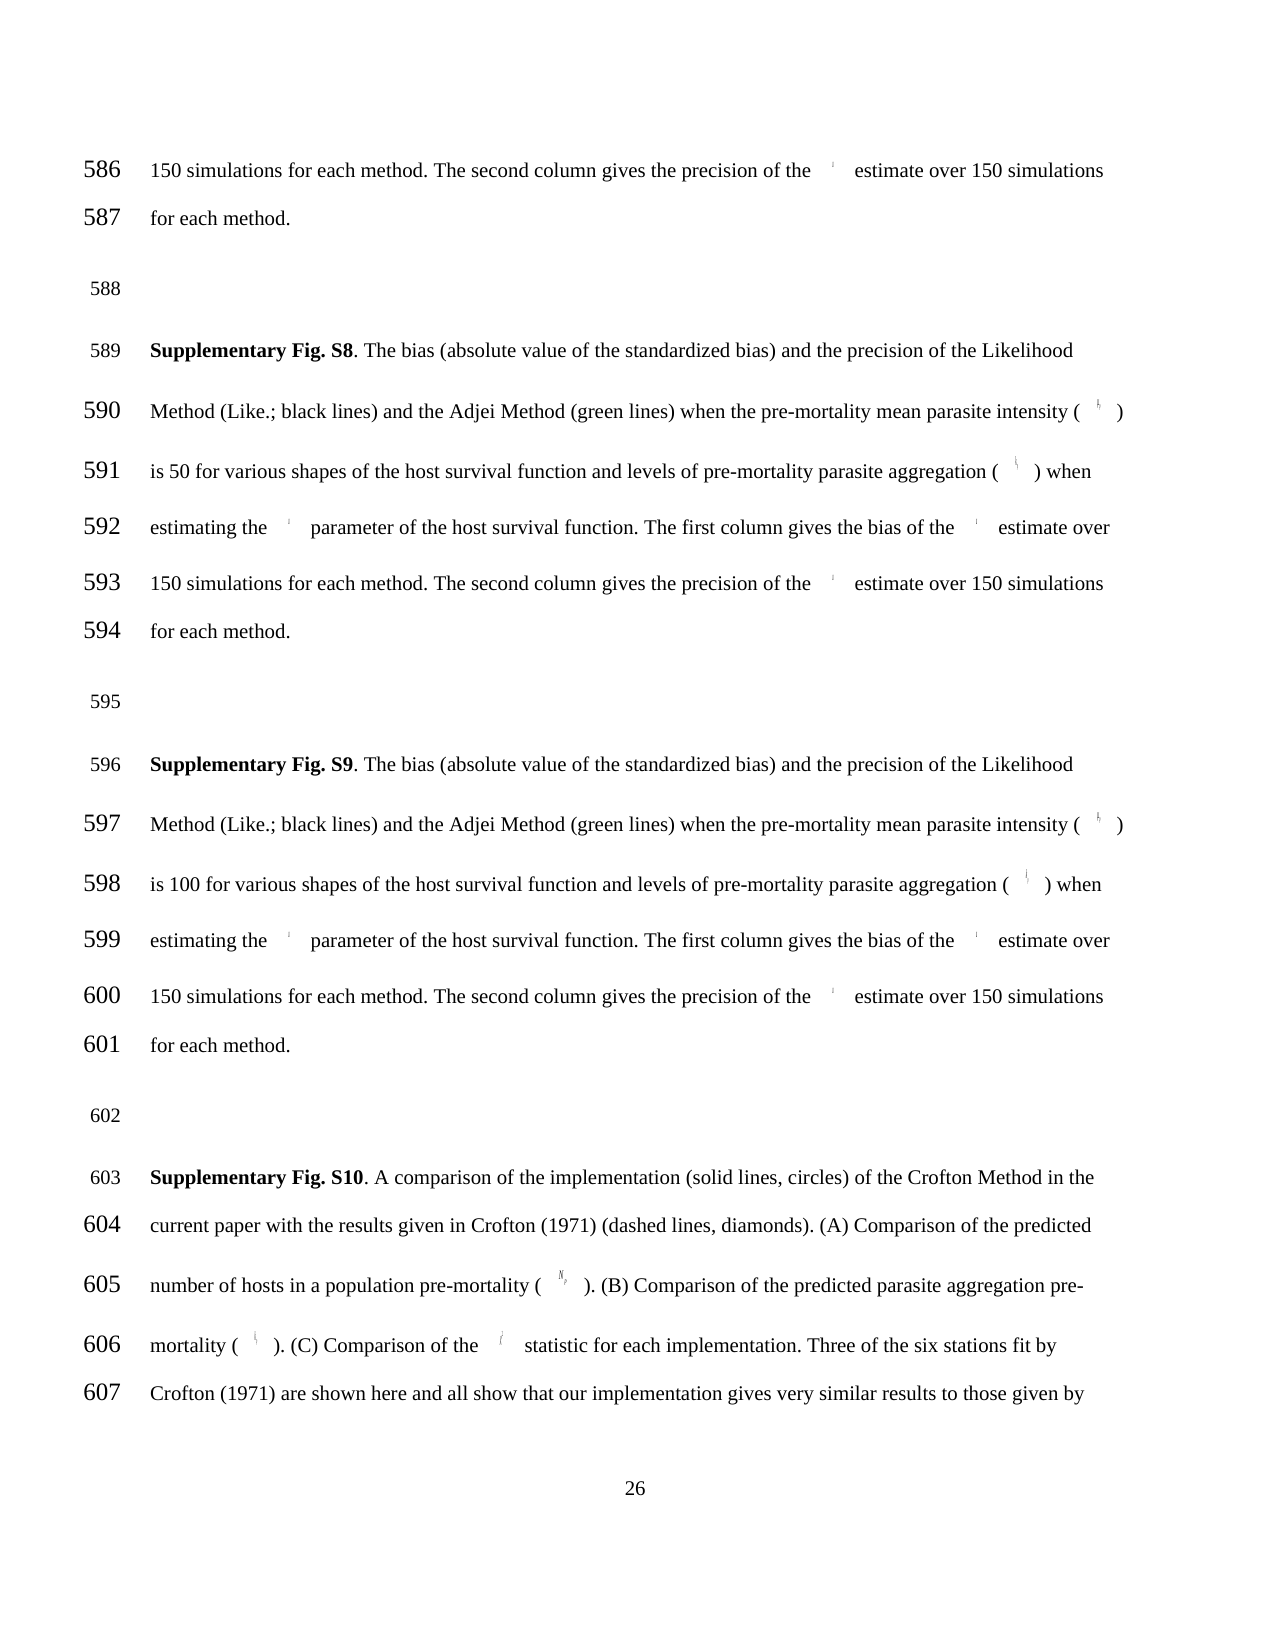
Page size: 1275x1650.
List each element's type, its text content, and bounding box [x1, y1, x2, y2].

text Supplementary Fig. S9. The bias (absolute value of the standardized bias) and the precision of the Likelihood Method (Like.; black lines) and the Adjei Method (green lines) when the pre-mortality mean parasite intensity () is 100 for various shapes of the host survival function and levels of pre-mortality parasite aggregation () when estimating the parameter of the host survival function. The first column gives the bias of the estimate over 150 simulations for each method. The second column gives the precision of the estimate over 150 simulations for each method. [150, 752, 1125, 1057]
text Supplementary Fig. S7. The bias (absolute value of the standardized bias) and the precision of the Likelihood Method (Like.; black lines) and the Adjei Method (green lines) when the pre-mortality mean parasite intensity () is 10 for various shapes of the host survival function and levels of pre-mortality parasite aggregation () when estimating the parameter of the host survival function. The first column gives the bias of the estimate over 150 simulations for each method. The second column gives the precision of the estimate over 150 simulations for each method. [150, 150, 1125, 230]
text Supplementary Fig. S8. The bias (absolute value of the standardized bias) and the precision of the Likelihood Method (Like.; black lines) and the Adjei Method (green lines) when the pre-mortality mean parasite intensity () is 50 for various shapes of the host survival function and levels of pre-mortality parasite aggregation () when estimating the parameter of the host survival function. The first column gives the bias of the estimate over 150 simulations for each method. The second column gives the precision of the estimate over 150 simulations for each method. [150, 338, 1125, 643]
text Supplementary Fig. S10. A comparison of the implementation (solid lines, circles) of the Crofton Method in the current paper with the results given in Crofton (1971) (dashed lines, diamonds). (A) Comparison of the predicted number of hosts in a population pre-mortality (). (B) Comparison of the predicted parasite aggregation pre-mortality (). (C) Comparison of the statistic for each implementation. Three of the six stations fit by Crofton (1971) are shown here and all show that our implementation gives very similar results to those given by [150, 1165, 1125, 1405]
